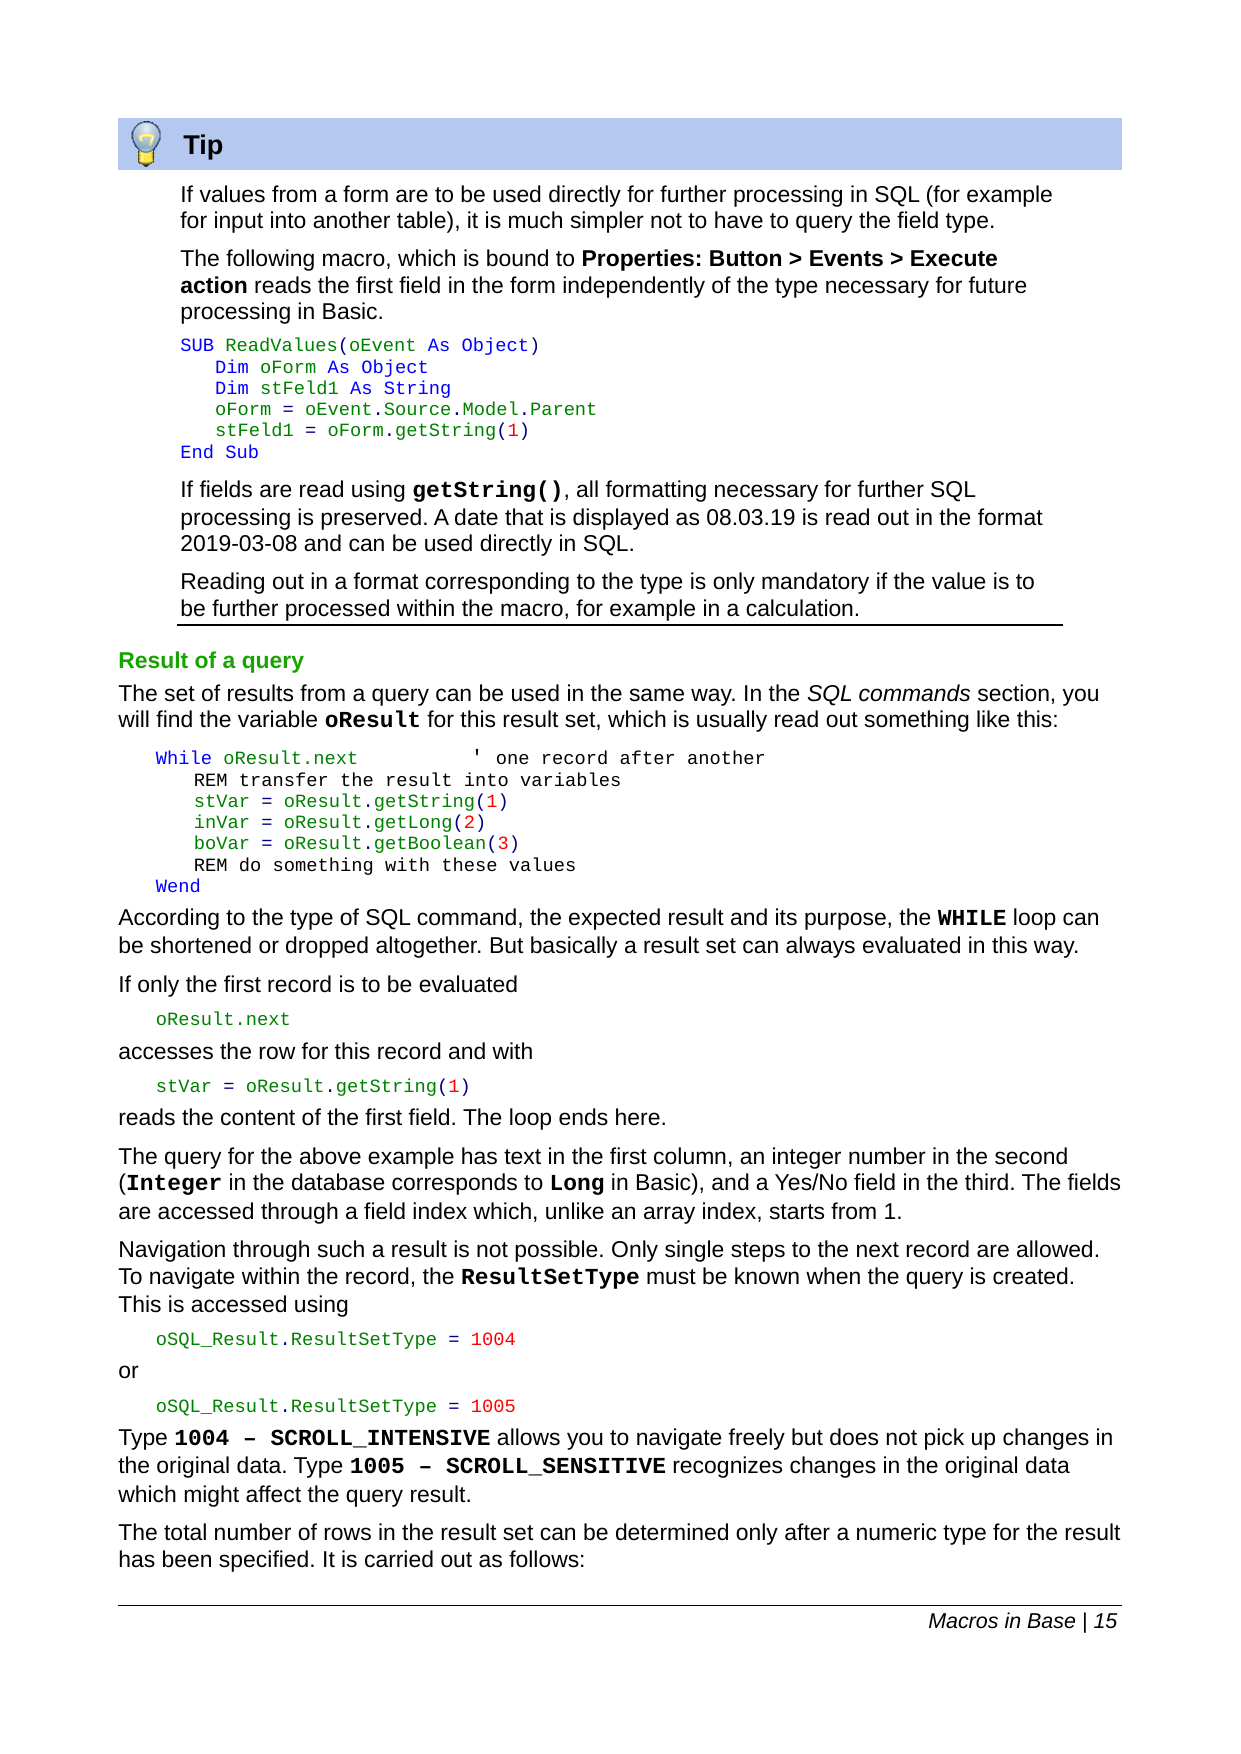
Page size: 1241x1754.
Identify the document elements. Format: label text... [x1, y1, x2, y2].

text If values from a form are to be used directly for further processing in SQL (for example for input into another table), it is much simpler not to have to query the field type. [177, 178, 1063, 234]
subtitle Result of a query [118, 647, 1122, 673]
text The following macro, which is bound to Properties: Button > Events > Execute action reads the first field in the form independently of the type necessary for future processing in Basic. [177, 242, 1063, 324]
text While oResult.next ' one record after another REM transfer the result into variables stVar = oResult.getString(1) inVar = oResult.getLong(2) boVar = oResult.getBoolean(3) REM do something with these values [156, 747, 1122, 877]
text According to the type of SQL command, the expected result and its purpose, the WHILE loop can be shortened or dropped altogether. But basically a result set can always evaluated in this way. [118, 904, 1122, 959]
text Navigation through such a result is not possible. Only single steps to the next record are allowed. To navigate within the record, the ResultSetType must be known when the query is created. This is accessed using [118, 1236, 1122, 1317]
text oSQL_Result.ResultSetType = 1005 [156, 1396, 1122, 1418]
text Reading out in a format corresponding to the type is only mandatory if the value is to be further processed within the macro, for example in a calculation. [177, 565, 1063, 624]
text If fields are read using getString(), all formatting necessary for further SQL processing is preserved. A date that is displayed as 08.03.19 is read out in the format 2019-03-08 and can be used directly in SQL. [177, 472, 1063, 557]
subtitle Tip [118, 118, 1122, 170]
text Type 1004 – SCROLL_INTENSIVE allows you to navigate freely but does not pick up changes in the original data. Type 1005 – SCROLL_SENSITIVE recognizes changes in the original data which might affect the query result. [118, 1424, 1122, 1507]
text stVar = oResult.getString(1) [156, 1077, 1122, 1098]
text The set of results from a query can be used in the same way. In the SQL commands section, you will find the variable oResult for this result set, which is usually read out something like this: [118, 679, 1122, 734]
picture [119, 119, 170, 170]
text reads the content of the first field. The loop ends here. [118, 1104, 1122, 1130]
text Wend [156, 877, 1122, 898]
text The total number of rows in the result set can be determined only after a numeric type for the result has been specified. It is carried out as follows: [118, 1519, 1122, 1572]
text oSQL_Result.ResultSetType = 1004 [156, 1330, 1122, 1351]
text or [118, 1357, 1122, 1384]
text The query for the above example has text in the first column, an integer number in the second (Integer in the database corresponds to Long in Basic), and a Yes/No field in the third. The fields are accessed through a field index which, unlike an array index, starts from 1. [118, 1143, 1122, 1224]
text If only the first record is to be evaluated [118, 971, 1122, 998]
text accesses the row for this record and with [118, 1038, 1122, 1064]
text SUB ReadValues(oEvent As Object) Dim oForm As Object Dim stFeld1 As String oForm = oEvent.Source.Model.Parent stFeld1 = oForm.getString(1) End Sub [177, 333, 1063, 464]
text oResult.next [156, 1010, 1122, 1031]
